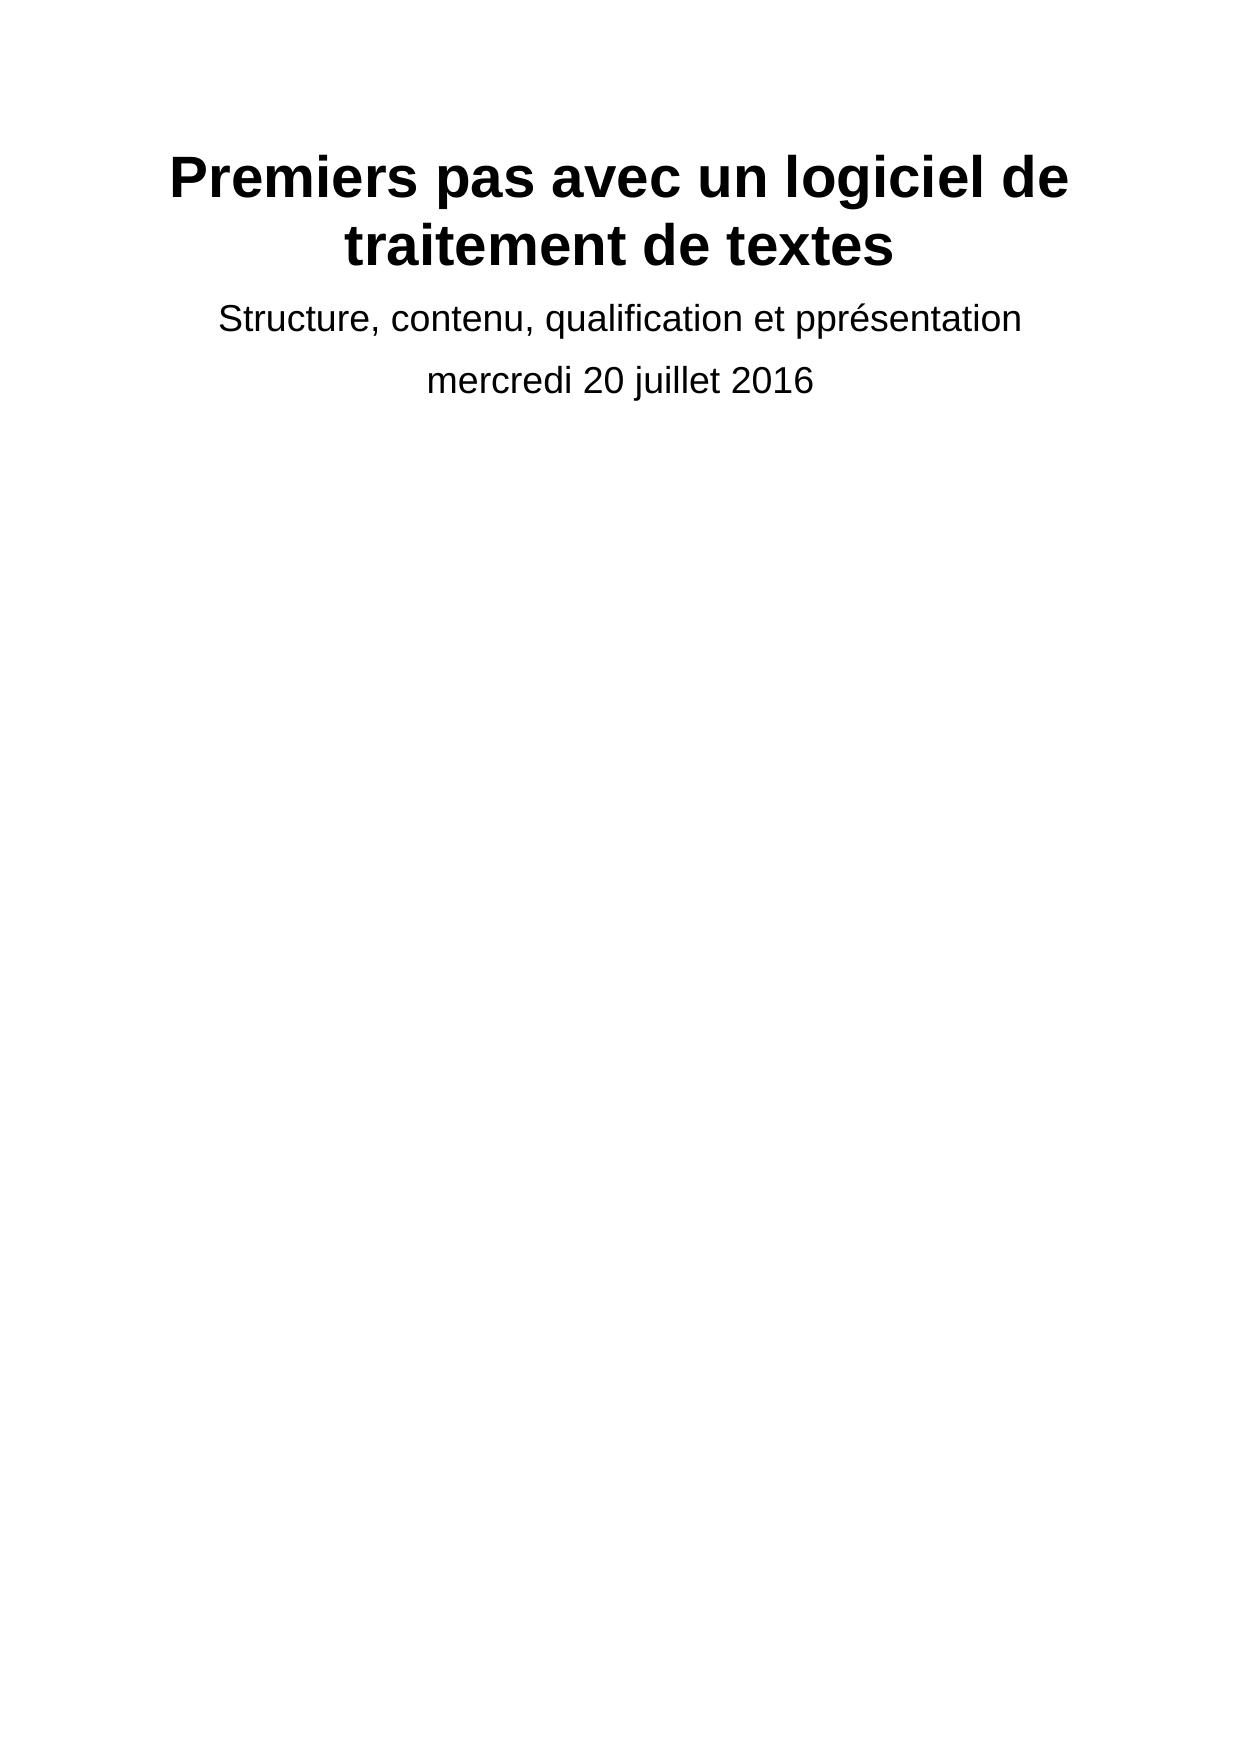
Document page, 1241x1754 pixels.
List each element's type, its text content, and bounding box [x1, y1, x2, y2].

subtitle mercredi 20 juillet 2016 [118, 358, 1122, 401]
subtitle Structure, contenu, qualification et pprésentation [118, 296, 1122, 339]
title Premiers pas avec un logiciel de traitement de textes [118, 143, 1122, 277]
